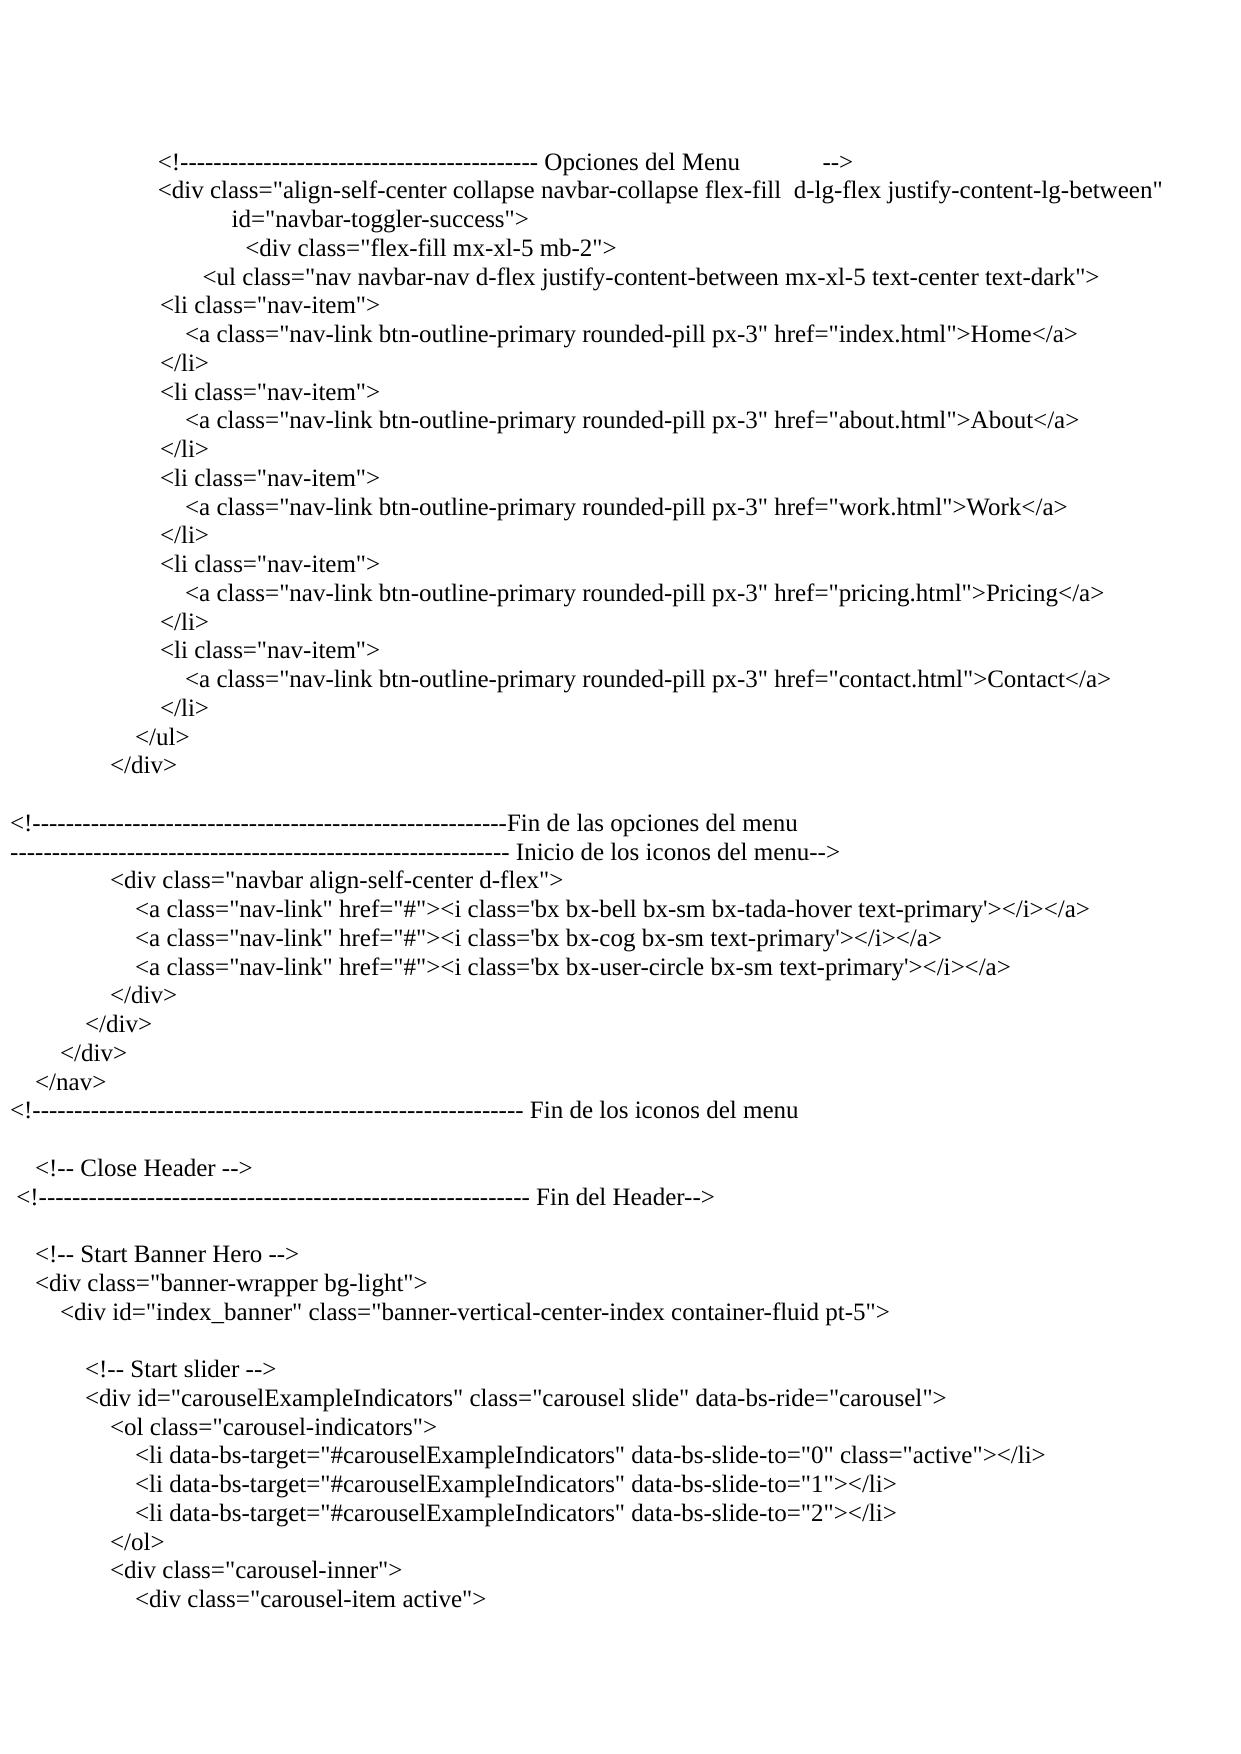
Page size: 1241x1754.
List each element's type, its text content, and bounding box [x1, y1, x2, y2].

text </ol> [10, 1527, 1203, 1556]
text </div> [10, 1009, 1203, 1038]
text <!----------------------------------------------------------- Fin de los iconos del menu [10, 1096, 1203, 1124]
text <li class="nav-item"> [10, 549, 1203, 578]
text </li> [10, 607, 1203, 636]
text <a class="nav-link" href="#"><i class='bx bx-user-circle bx-sm text-primary'></i></a> [10, 952, 1203, 981]
text <div class="flex-fill mx-xl-5 mb-2"> [10, 233, 1203, 262]
text </div> [10, 981, 1203, 1009]
text <div class="align-self-center collapse navbar-collapse flex-fill d-lg-flex justify-content-lg-between" id="navbar-toggler-success"> [10, 176, 1203, 233]
text <!-- Start Banner Hero --> [10, 1239, 1203, 1268]
text <a class="nav-link btn-outline-primary rounded-pill px-3" href="about.html">About</a> [10, 406, 1203, 434]
text <li class="nav-item"> [10, 377, 1203, 406]
text <li data-bs-target="#carouselExampleIndicators" data-bs-slide-to="2"></li> [10, 1498, 1203, 1527]
text </li> [10, 434, 1203, 463]
text </li> [10, 348, 1203, 377]
text <ol class="carousel-indicators"> [10, 1412, 1203, 1441]
text <li class="nav-item"> [10, 636, 1203, 664]
text </div> [10, 751, 1203, 779]
text <ul class="nav navbar-nav d-flex justify-content-between mx-xl-5 text-center text-dark"> [10, 262, 1203, 291]
text <!------------------------------------------- Opciones del Menu --> [10, 147, 1203, 176]
text </nav> [10, 1067, 1203, 1096]
text <!----------------------------------------------------------- Fin del Header--> [10, 1182, 1203, 1211]
text <div class="banner-wrapper bg-light"> [10, 1268, 1203, 1297]
text <li data-bs-target="#carouselExampleIndicators" data-bs-slide-to="1"></li> [10, 1469, 1203, 1498]
text </li> [10, 521, 1203, 549]
text <a class="nav-link btn-outline-primary rounded-pill px-3" href="work.html">Work</a> [10, 492, 1203, 521]
text <!---------------------------------------------------------Fin de las opciones del menu [10, 808, 1203, 837]
text <!-- Close Header --> [10, 1153, 1203, 1182]
text <li class="nav-item"> [10, 463, 1203, 492]
text </ul> [10, 722, 1203, 751]
text <a class="nav-link" href="#"><i class='bx bx-bell bx-sm bx-tada-hover text-primary'></i></a> [10, 894, 1203, 923]
text <a class="nav-link btn-outline-primary rounded-pill px-3" href="contact.html">Contact</a> [10, 664, 1203, 693]
text <div class="carousel-inner"> [10, 1556, 1203, 1584]
text ------------------------------------------------------------ Inicio de los iconos del menu--> [10, 837, 1203, 866]
text </div> [10, 1038, 1203, 1067]
text <li data-bs-target="#carouselExampleIndicators" data-bs-slide-to="0" class="active"></li> [10, 1441, 1203, 1469]
text <li class="nav-item"> [10, 291, 1203, 319]
text <div class="carousel-item active"> [10, 1584, 1203, 1613]
text <a class="nav-link btn-outline-primary rounded-pill px-3" href="pricing.html">Pricing</a> [10, 578, 1203, 607]
text </li> [10, 693, 1203, 722]
text <div class="navbar align-self-center d-flex"> [10, 866, 1203, 894]
text <!-- Start slider --> [10, 1354, 1203, 1383]
text <div id="carouselExampleIndicators" class="carousel slide" data-bs-ride="carousel"> [10, 1383, 1203, 1412]
text <div id="index_banner" class="banner-vertical-center-index container-fluid pt-5"> [10, 1297, 1203, 1326]
text <a class="nav-link btn-outline-primary rounded-pill px-3" href="index.html">Home</a> [10, 319, 1203, 348]
text <a class="nav-link" href="#"><i class='bx bx-cog bx-sm text-primary'></i></a> [10, 923, 1203, 952]
